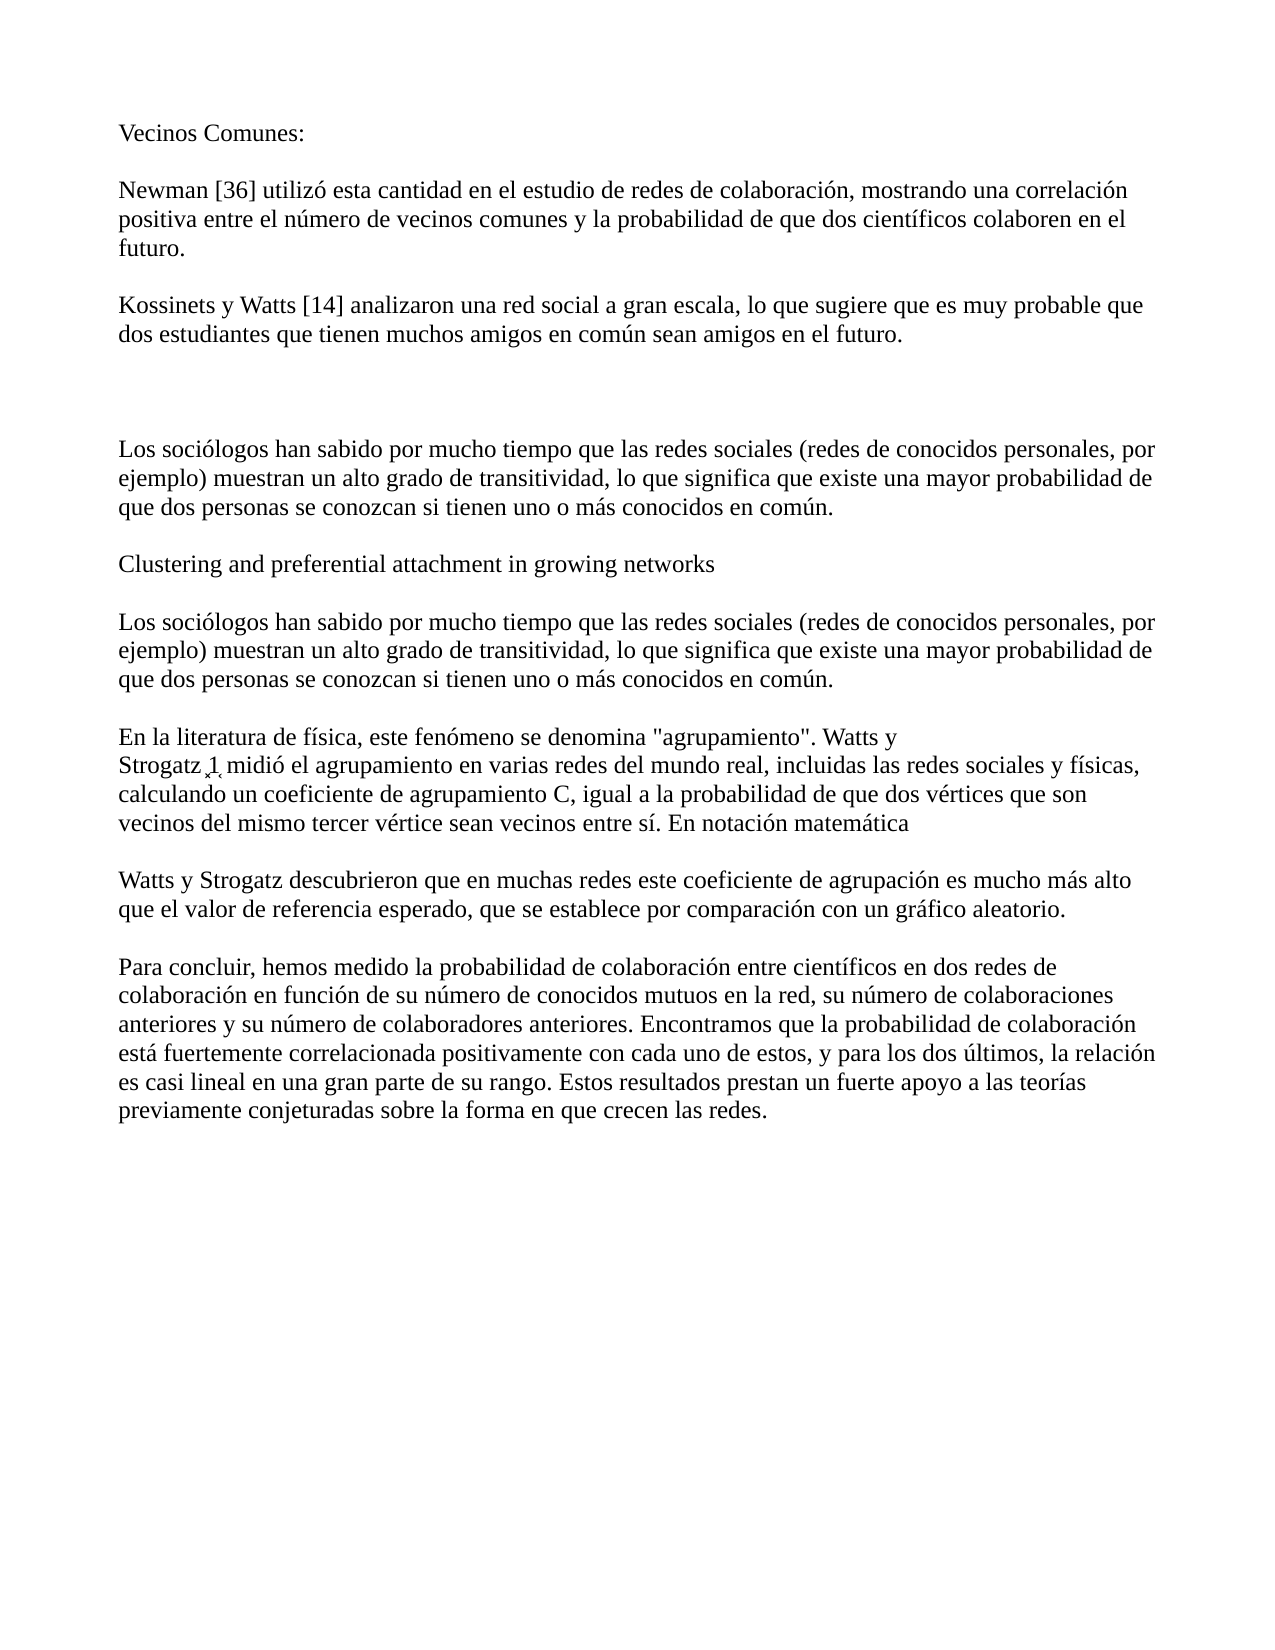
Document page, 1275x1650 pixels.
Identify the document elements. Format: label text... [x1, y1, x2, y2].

text Strogatz ͓1͔ midió el agrupamiento en varias redes del mundo real, incluidas las redes sociales y físicas, calculando un coeficiente de agrupamiento C, igual a la probabilidad de que dos vértices que son vecinos del mismo tercer vértice sean vecinos entre sí. En notación matemática [118, 751, 1157, 837]
text En la literatura de física, este fenómeno se denomina "agrupamiento". Watts y [118, 722, 1157, 751]
text Clustering and preferential attachment in growing networks [118, 549, 1157, 578]
text Los sociólogos han sabido por mucho tiempo que las redes sociales (redes de conocidos personales, por ejemplo) muestran un alto grado de transitividad, lo que significa que existe una mayor probabilidad de que dos personas se conozcan si tienen uno o más conocidos en común. [118, 434, 1157, 521]
text Para concluir, hemos medido la probabilidad de colaboración entre científicos en dos redes de colaboración en función de su número de conocidos mutuos en la red, su número de colaboraciones anteriores y su número de colaboradores anteriores. Encontramos que la probabilidad de colaboración está fuertemente correlacionada positivamente con cada uno de estos, y para los dos últimos, la relación es casi lineal en una gran parte de su rango. Estos resultados prestan un fuerte apoyo a las teorías previamente conjeturadas sobre la forma en que crecen las redes. [118, 952, 1157, 1124]
text Kossinets y Watts [14] analizaron una red social a gran escala, lo que sugiere que es muy probable que dos estudiantes que tienen muchos amigos en común sean amigos en el futuro. [118, 291, 1157, 348]
text Los sociólogos han sabido por mucho tiempo que las redes sociales (redes de conocidos personales, por ejemplo) muestran un alto grado de transitividad, lo que significa que existe una mayor probabilidad de que dos personas se conozcan si tienen uno o más conocidos en común. [118, 607, 1157, 693]
text Newman [36] utilizó esta cantidad en el estudio de redes de colaboración, mostrando una correlación positiva entre el número de vecinos comunes y la probabilidad de que dos científicos colaboren en el futuro. [118, 176, 1157, 262]
text Watts y Strogatz descubrieron que en muchas redes este coeficiente de agrupación es mucho más alto que el valor de referencia esperado, que se establece por comparación con un gráfico aleatorio. [118, 866, 1157, 923]
text Vecinos Comunes: [118, 118, 1157, 147]
